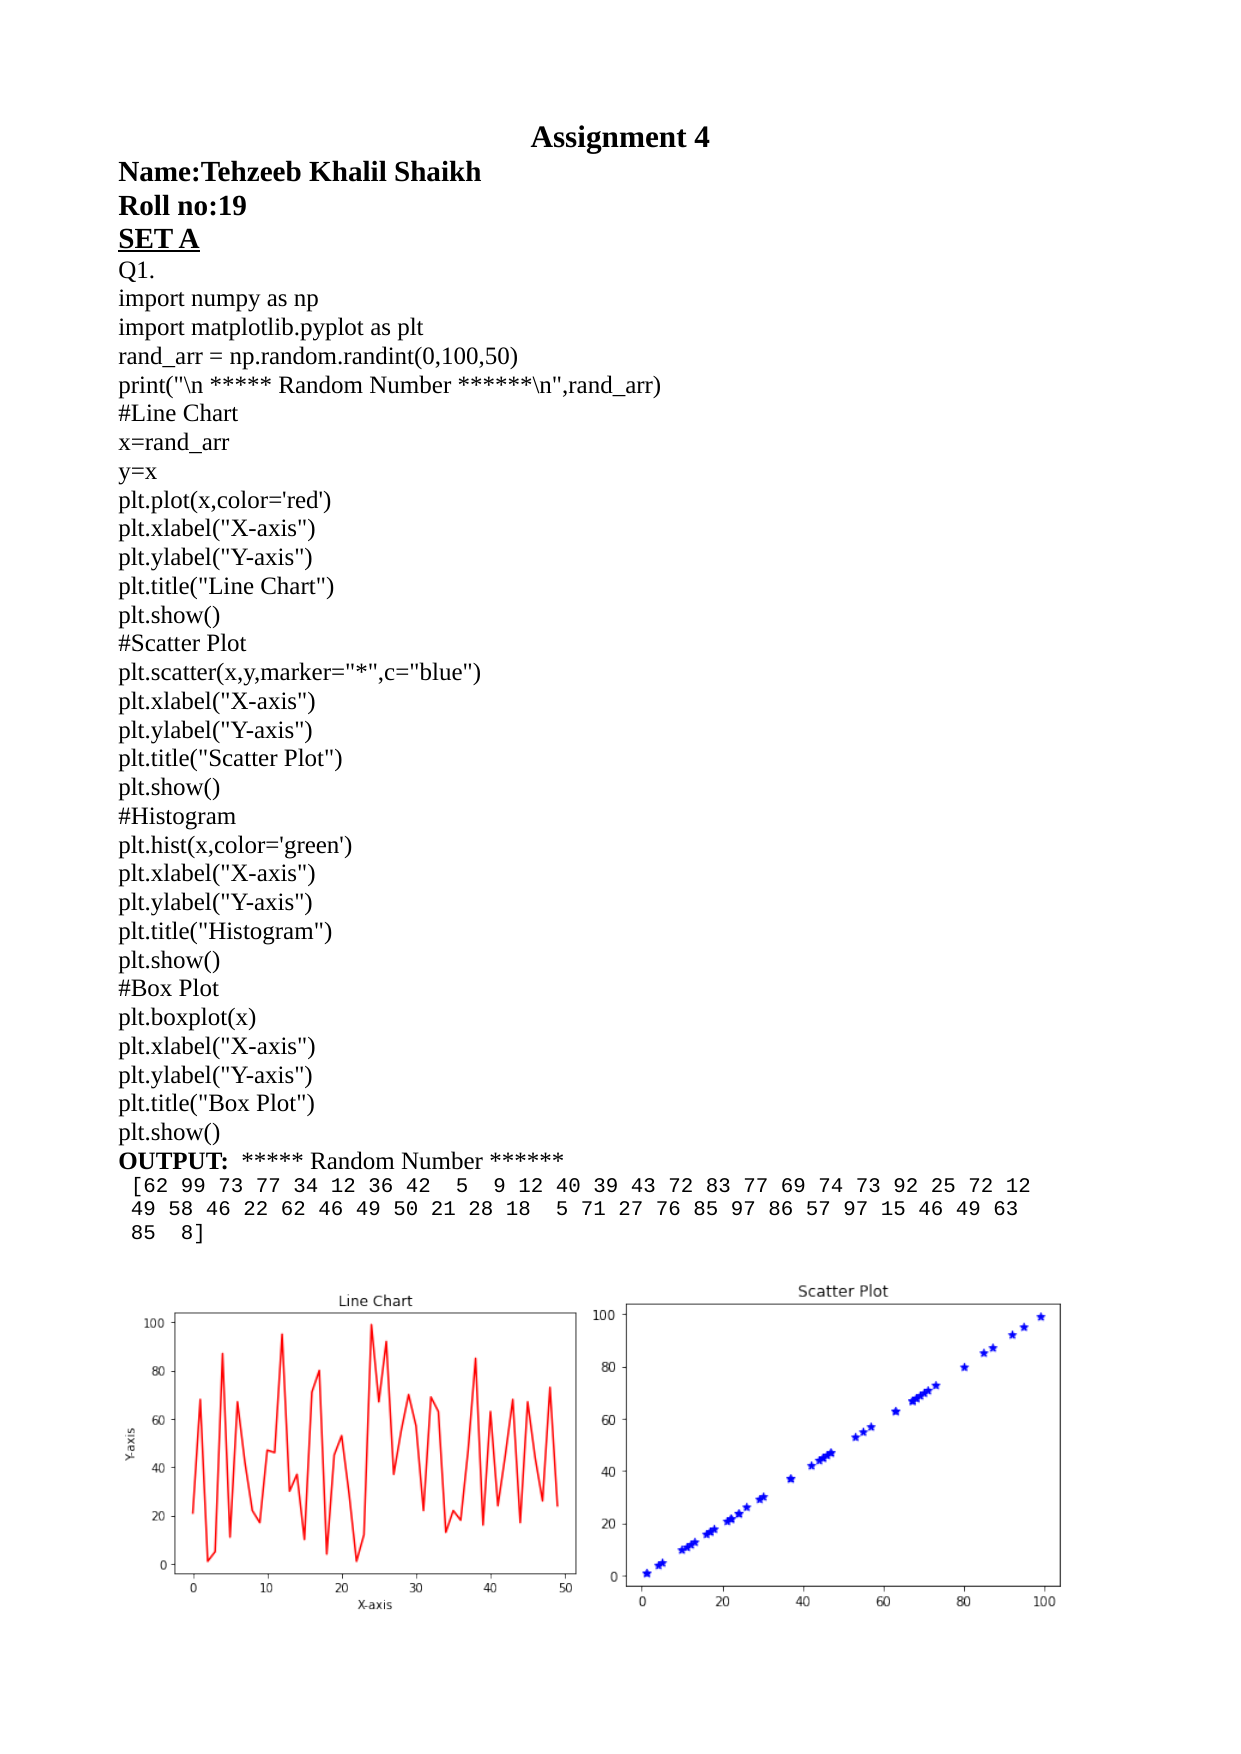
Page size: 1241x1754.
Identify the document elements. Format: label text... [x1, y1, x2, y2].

text plt.title("Scatter Plot") [118, 743, 1122, 772]
text plt.scatter(x,y,marker="*",c="blue") [118, 657, 1122, 686]
text plt.xlabel("X-axis") [118, 1031, 1122, 1060]
text plt.show() [118, 600, 1122, 628]
text #Line Chart [118, 398, 1122, 427]
text rand_arr = np.random.randint(0,100,50) [118, 341, 1122, 370]
text import matplotlib.pyplot as plt [118, 312, 1122, 341]
text Assignment 4 [118, 118, 1122, 154]
text plt.show() [118, 1117, 1122, 1146]
text 49 58 46 22 62 46 49 50 21 28 18 5 71 27 76 85 97 86 57 97 15 46 49 63 [118, 1198, 1122, 1222]
picture [118, 1275, 1069, 1619]
text plt.xlabel("X-axis") [118, 513, 1122, 542]
text plt.title("Histogram") [118, 916, 1122, 945]
text SET A [118, 221, 1122, 255]
text plt.xlabel("X-axis") [118, 858, 1122, 887]
text #Histogram [118, 801, 1122, 830]
text Roll no:19 [118, 188, 1122, 221]
text plt.ylabel("Y-axis") [118, 887, 1122, 916]
text OUTPUT: ***** Random Number ****** [118, 1146, 1122, 1175]
text plt.ylabel("Y-axis") [118, 715, 1122, 743]
text plt.boxplot(x) [118, 1002, 1122, 1031]
text #Scatter Plot [118, 628, 1122, 657]
text import numpy as np [118, 283, 1122, 312]
text plt.title("Line Chart") [118, 571, 1122, 600]
text y=x [118, 456, 1122, 485]
text 85 8] [118, 1222, 1122, 1246]
text plt.plot(x,color='red') [118, 485, 1122, 513]
text plt.show() [118, 772, 1122, 801]
text plt.ylabel("Y-axis") [118, 542, 1122, 571]
text Name:Tehzeeb Khalil Shaikh [118, 154, 1122, 188]
text plt.ylabel("Y-axis") [118, 1060, 1122, 1088]
text plt.show() [118, 945, 1122, 973]
text [62 99 73 77 34 12 36 42 5 9 12 40 39 43 72 83 77 69 74 73 92 25 72 12 [118, 1175, 1122, 1198]
text plt.xlabel("X-axis") [118, 686, 1122, 715]
text print("\n ***** Random Number ******\n",rand_arr) [118, 370, 1122, 398]
text #Box Plot [118, 973, 1122, 1002]
text Q1. [118, 255, 1122, 283]
text plt.title("Box Plot") [118, 1088, 1122, 1117]
text x=rand_arr [118, 427, 1122, 456]
text plt.hist(x,color='green') [118, 830, 1122, 858]
